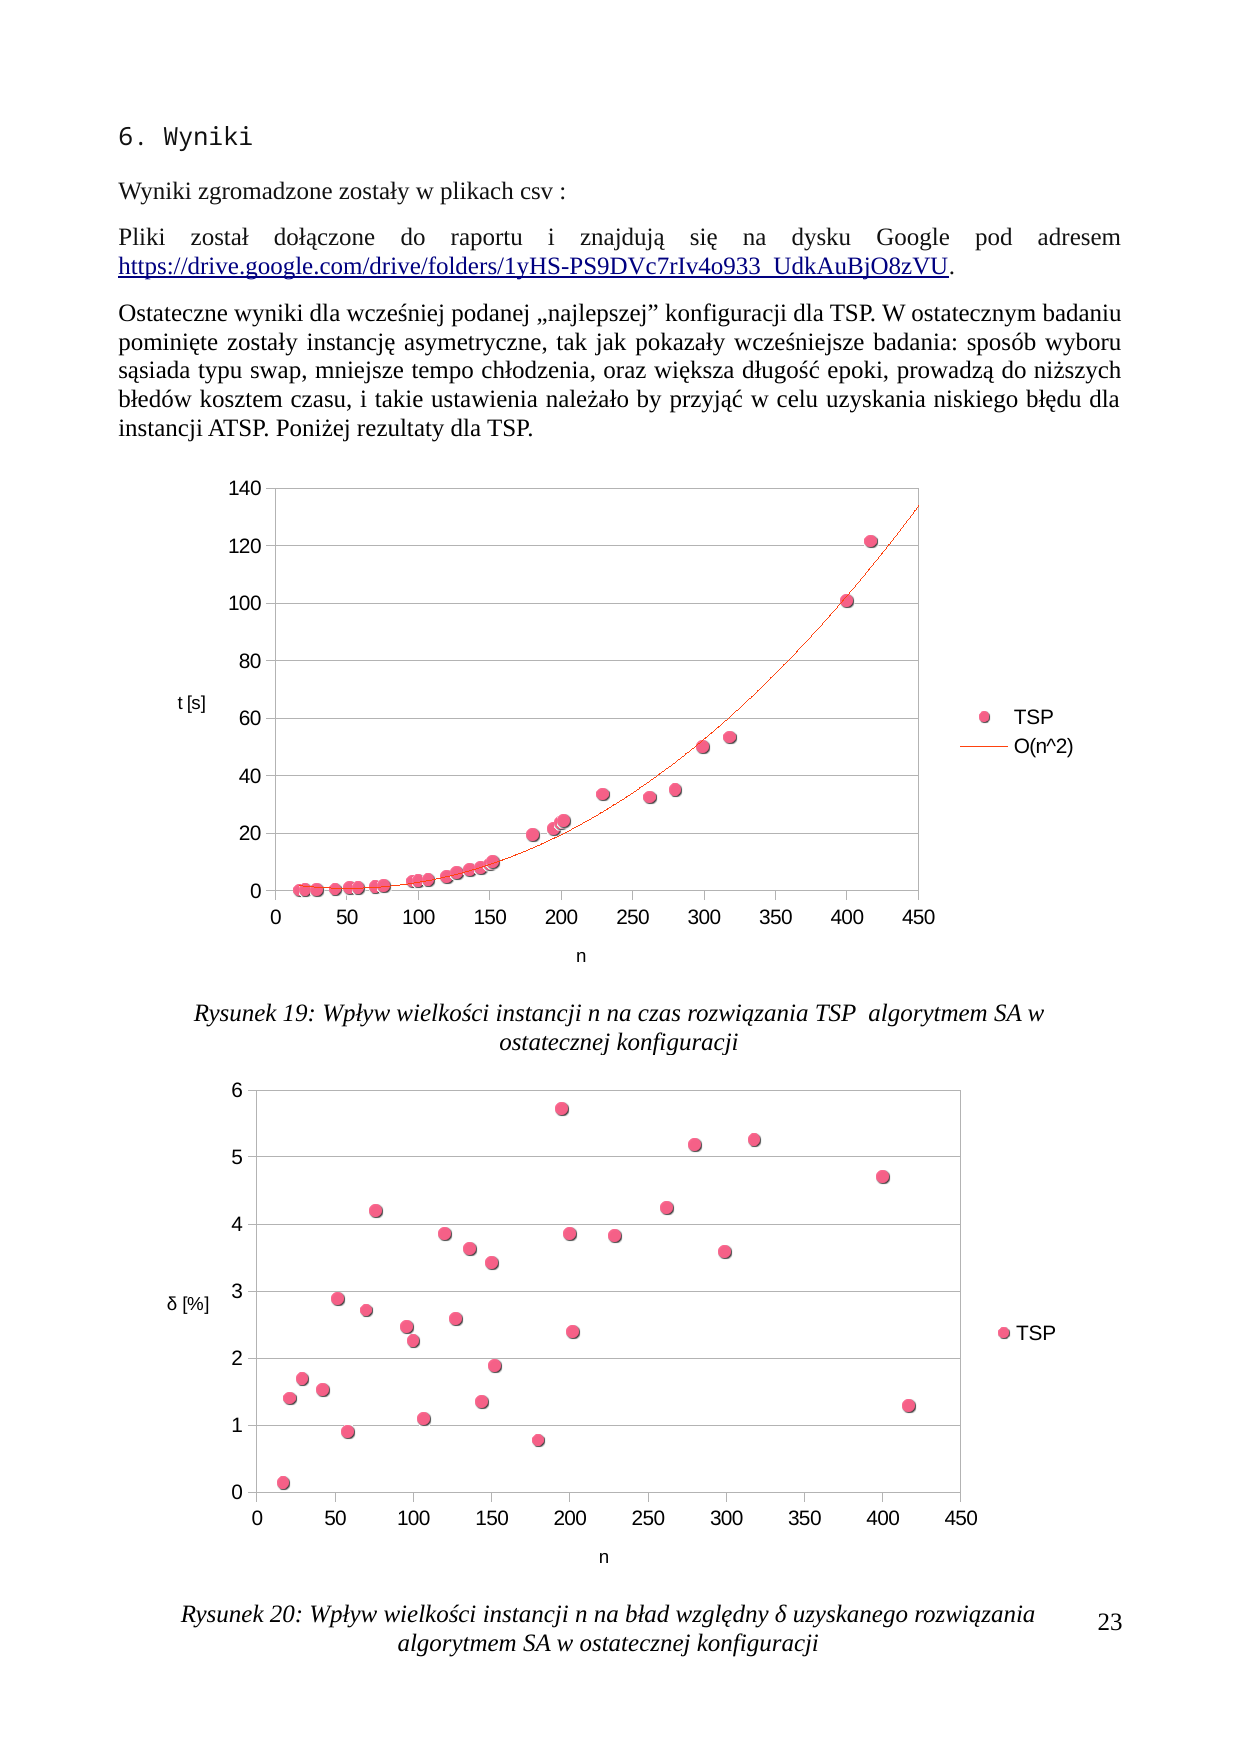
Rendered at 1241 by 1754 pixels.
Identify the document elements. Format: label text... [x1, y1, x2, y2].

text 6. Wyniki [118, 118, 1122, 152]
text Rysunek 19: Wpływ wielkości instancji n na czas rozwiązania TSP algorytmem SA w ostatecznej konfiguracji [147, 998, 1093, 1055]
text Ostateczne wyniki dla wcześniej podanej „najlepszej” konfiguracji dla TSP. W ostatecznym badaniu pominięte zostały instancję asymetryczne, tak jak pokazały wcześniejsze badania: sposób wyboru sąsiada typu swap, mniejsze tempo chłodzenia, oraz większa długość epoki, prowadzą do niższych błedów kosztem czasu, i takie ustawienia należało by przyjąć w celu uzyskania niskiego błędu dla instancji ATSP. Poniżej rezultaty dla TSP. [118, 298, 1122, 442]
text Wyniki zgromadzone zostały w plikach csv : [118, 176, 1122, 205]
text Rysunek 20: Wpływ wielkości instancji n na bład względny δ uzyskanego rozwiązania algorytmem SA w ostatecznej konfiguracji [137, 1599, 1082, 1657]
text Pliki został dołączone do raportu i znajdują się na dysku Google pod adresem https://drive.google.com/drive/folders/1yHS-PS9DVc7rIv4o933_UdkAuBjO8zVU. [118, 222, 1122, 280]
